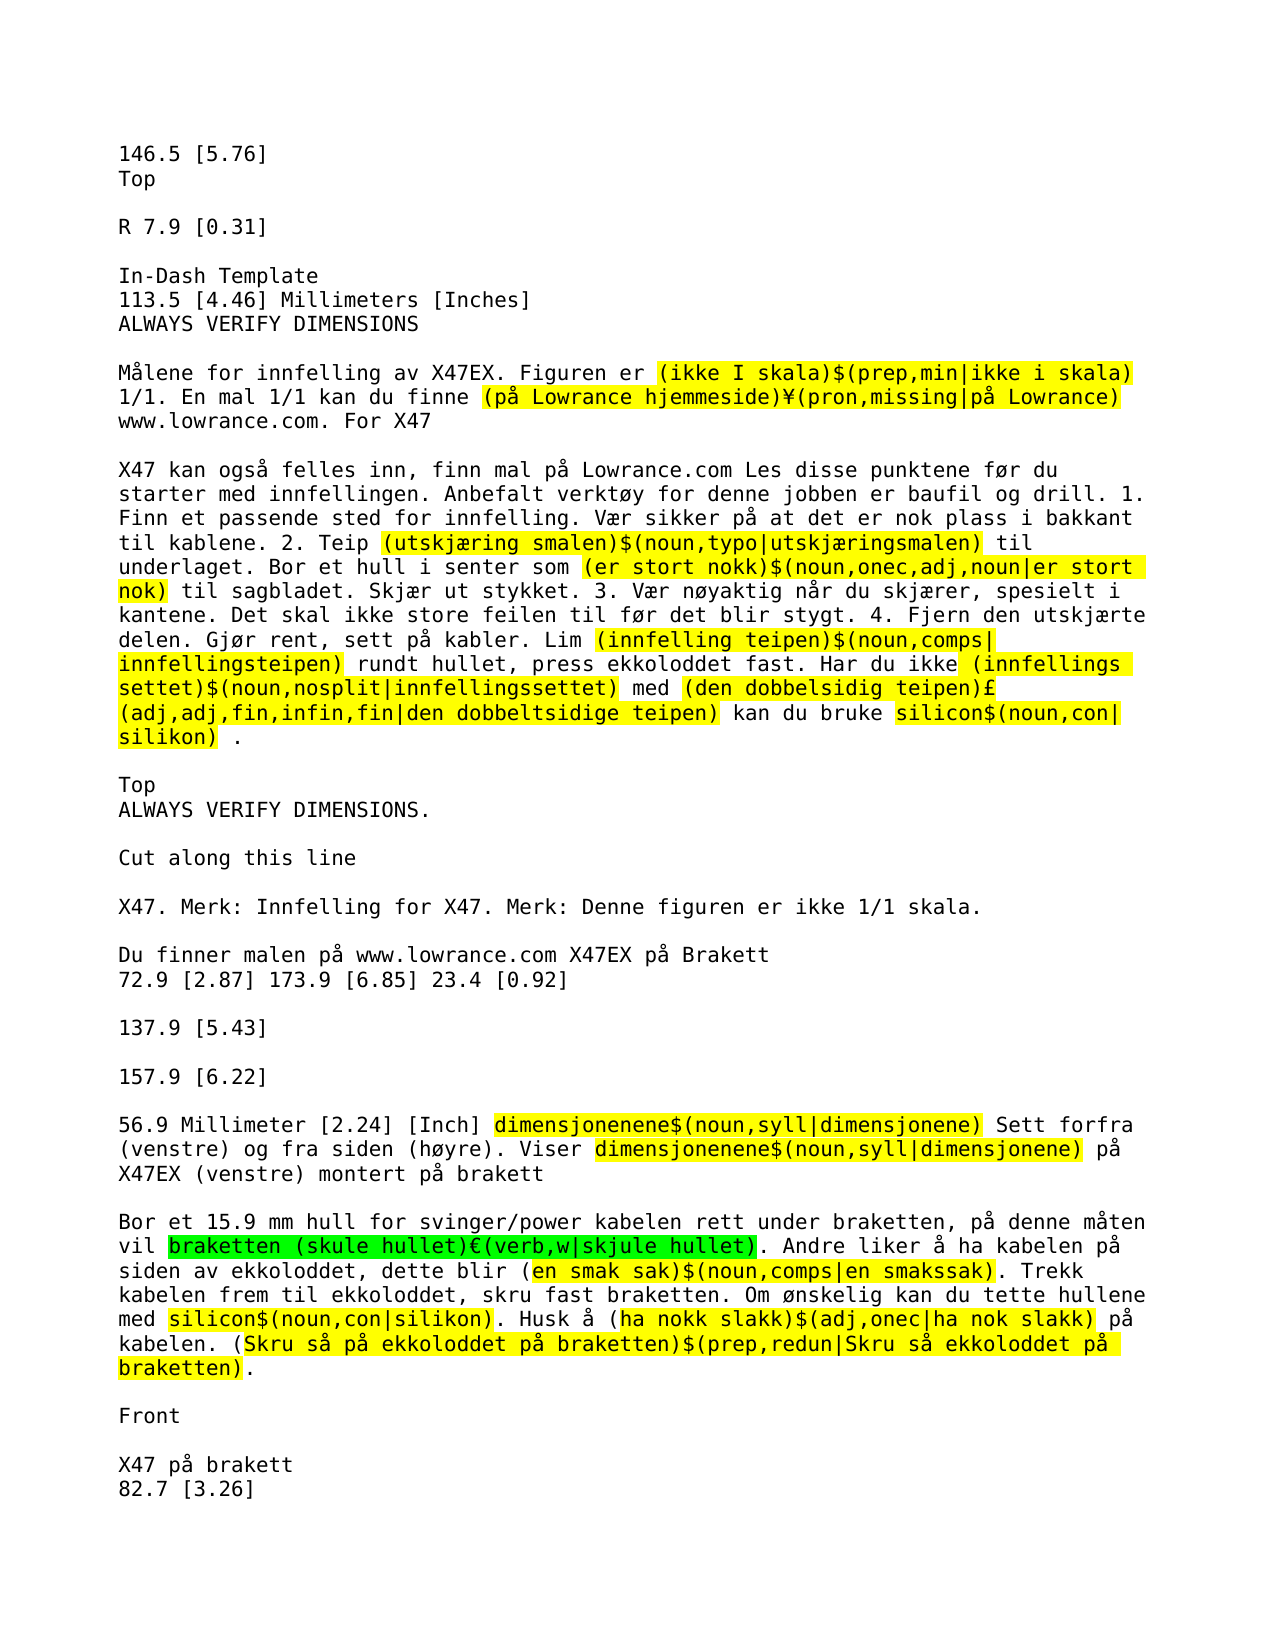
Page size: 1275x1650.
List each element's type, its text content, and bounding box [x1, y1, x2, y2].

text X47 kan også felles inn, finn mal på Lowrance.com Les disse punktene før du starter med innfellingen. Anbefalt verktøy for denne jobben er baufil og drill. 1. Finn et passende sted for innfelling. Vær sikker på at det er nok plass i bakkant til kablene. 2. Teip (utskjæring smalen)$(noun,typo|utskjæringsmalen) til underlaget. Bor et hull i senter som (er stort nokk)$(noun,onec,adj,noun|er stort nok) til sagbladet. Skjær ut stykket. 3. Vær nøyaktig når du skjærer, spesielt i kantene. Det skal ikke store feilen til før det blir stygt. 4. Fjern den utskjærte delen. Gjør rent, sett på kabler. Lim (innfelling teipen)$(noun,comps|innfellingsteipen) rundt hullet, press ekkoloddet fast. Har du ikke (innfellings settet)$(noun,nosplit|innfellingssettet) med (den dobbelsidig teipen)£(adj,adj,fin,infin,fin|den dobbeltsidige teipen) kan du bruke silicon$(noun,con|silikon) . [118, 458, 1157, 749]
text Cut along this line [118, 846, 1157, 871]
text X47. Merk: Innfelling for X47. Merk: Denne figuren er ikke 1/1 skala. [118, 895, 1157, 919]
text Top [118, 167, 1157, 191]
text 137.9 [5.43] [118, 1016, 1157, 1040]
text 146.5 [5.76] [118, 142, 1157, 167]
text 82.7 [3.26] [118, 1477, 1157, 1502]
text 56.9 Millimeter [2.24] [Inch] dimensjonenene$(noun,syll|dimensjonene) Sett forfra (venstre) og fra siden (høyre). Viser dimensjonenene$(noun,syll|dimensjonene) på X47EX (venstre) montert på brakett [118, 1113, 1157, 1186]
text Bor et 15.9 mm hull for svinger/power kabelen rett under braketten, på denne måten vil braketten (skule hullet)€(verb,w|skjule hullet). Andre liker å ha kabelen på siden av ekkoloddet, dette blir (en smak sak)$(noun,comps|en smakssak). Trekk kabelen frem til ekkoloddet, skru fast braketten. Om ønskelig kan du tette hullene med silicon$(noun,con|silikon). Husk å (ha nokk slakk)$(adj,onec|ha nok slakk) på kabelen. (Skru så på ekkoloddet på braketten)$(prep,redun|Skru så ekkoloddet på braketten). [118, 1210, 1157, 1380]
text ALWAYS VERIFY DIMENSIONS. [118, 798, 1157, 822]
text R 7.9 [0.31] [118, 215, 1157, 239]
text X47 på brakett [118, 1453, 1157, 1477]
text 72.9 [2.87] 173.9 [6.85] 23.4 [0.92] [118, 968, 1157, 992]
text In-Dash Template [118, 264, 1157, 288]
text 113.5 [4.46] Millimeters [Inches] [118, 288, 1157, 312]
text Målene for innfelling av X47EX. Figuren er (ikke I skala)$(prep,min|ikke i skala) 1/1. En mal 1/1 kan du finne (på Lowrance hjemmeside)¥(pron,missing|på Lowrance) www.lowrance.com. For X47 [118, 361, 1157, 434]
text Top [118, 773, 1157, 798]
text 157.9 [6.22] [118, 1065, 1157, 1089]
text Front [118, 1404, 1157, 1429]
text Du finner malen på www.lowrance.com X47EX på Brakett [118, 943, 1157, 968]
text ALWAYS VERIFY DIMENSIONS [118, 312, 1157, 337]
